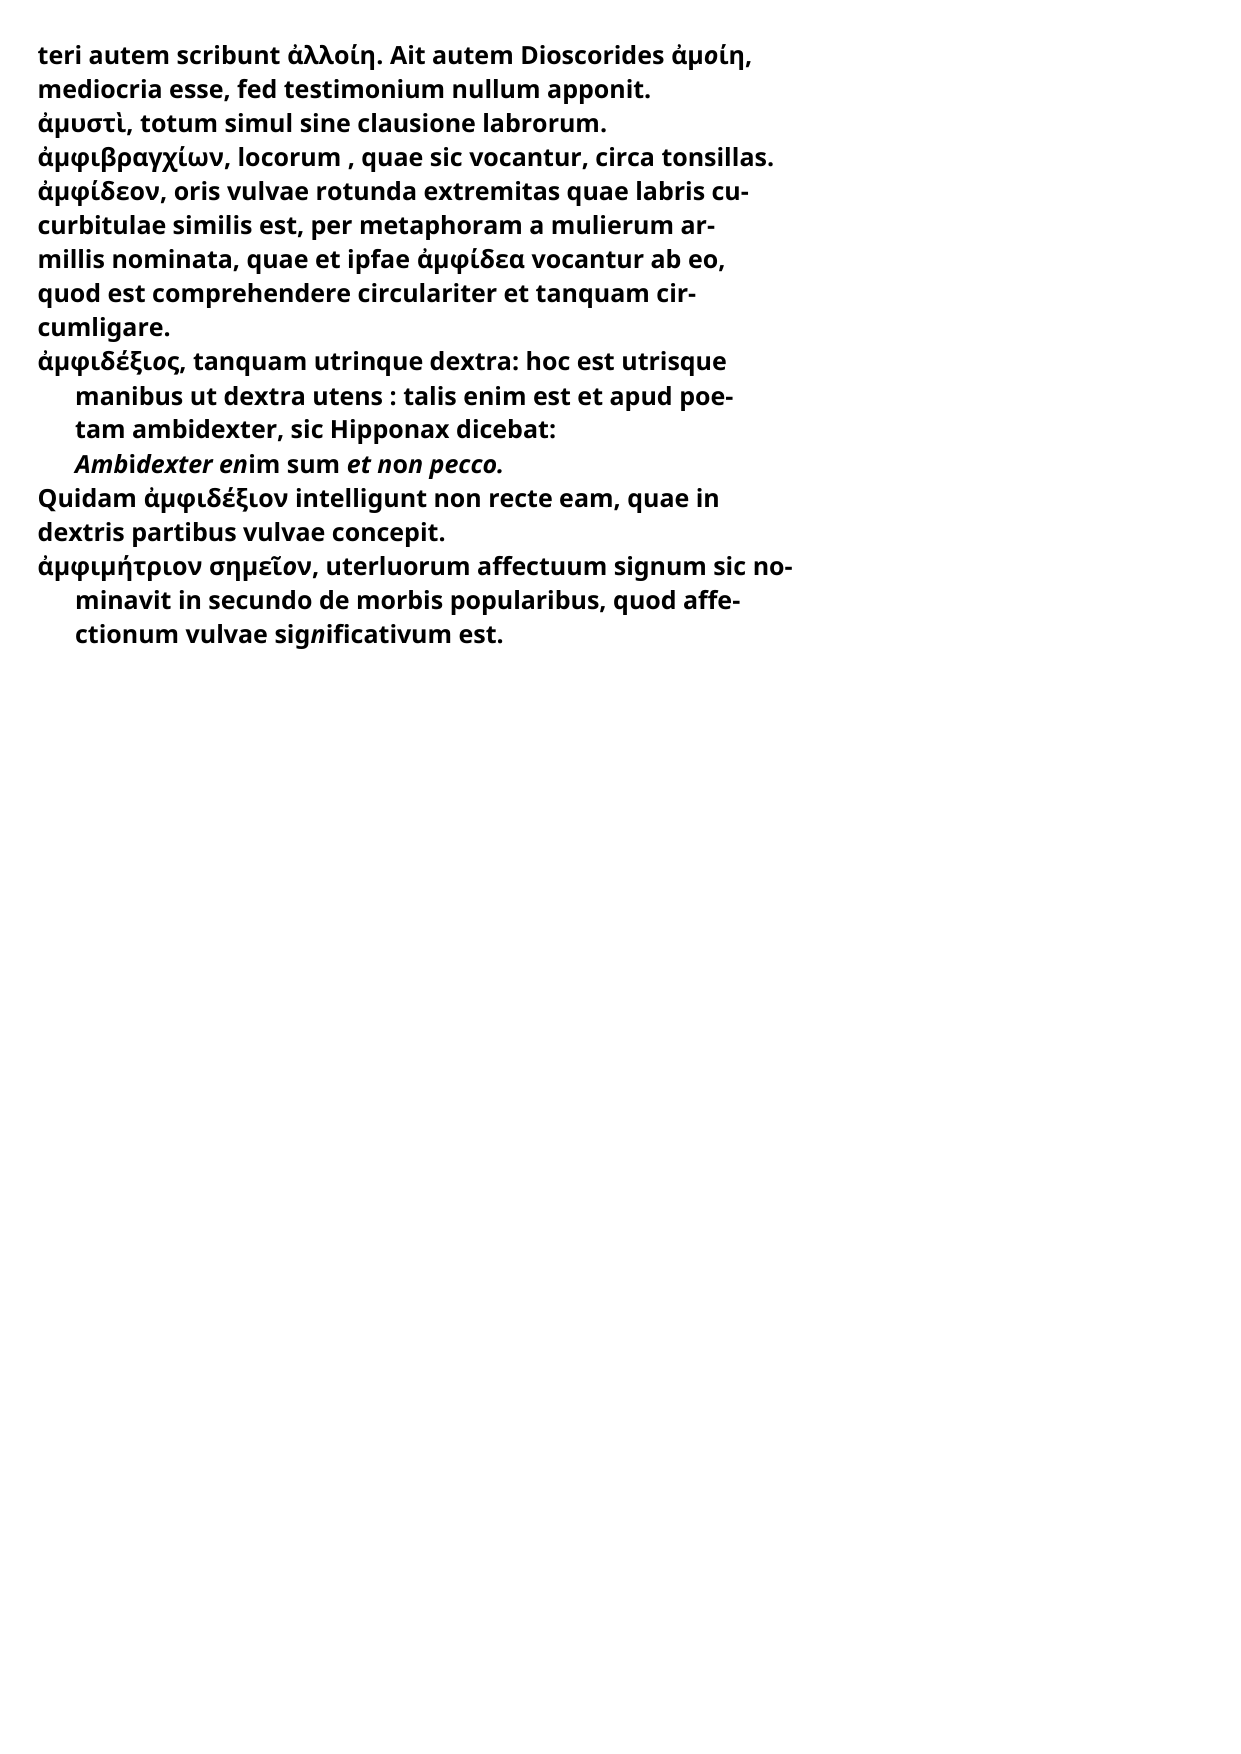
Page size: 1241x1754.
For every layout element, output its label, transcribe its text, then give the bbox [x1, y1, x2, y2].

text ἀμφιβραγχίων, locorum , quae sic vocantur, circa tonsillas. ἀμφίδεον, oris vulvae rotunda extremitas quae labris cu- [37, 140, 1203, 208]
text curbitulae similis est, per metaphoram a mulierum ar- millis nominata, quae et ipfae ἀμφίδεα vocantur ab eo, quod est comprehendere circulariter et tanquam cir- cumligare. [37, 208, 1203, 344]
text ἀμφιμήτριον σημεῖον, uterluorum affectuum signum sic no- minavit in secundo de morbis popularibus, quod affe- ctionum vulvae significativum est. [37, 548, 1203, 651]
text Ambidexter enim sum et non pecco. [37, 446, 1203, 480]
text teri autem scribunt ἀλλοίη. Ait autem Dioscorides ἀμοίη, mediocria esse, fed testimonium nullum apponit. [37, 37, 1203, 106]
text ἀμφιδέξιος, tanquam utrinque dextra: hoc est utrisque manibus ut dextra utens : talis enim est et apud poe- tam ambidexter, sic Hipponax dicebat: [37, 344, 1203, 446]
text ἀμυστὶ, totum simul sine clausione labrorum. [37, 106, 1203, 140]
text Quidam ἀμφιδέξιον intelligunt non recte eam, quae in dextris partibus vulvae concepit. [37, 480, 1203, 548]
